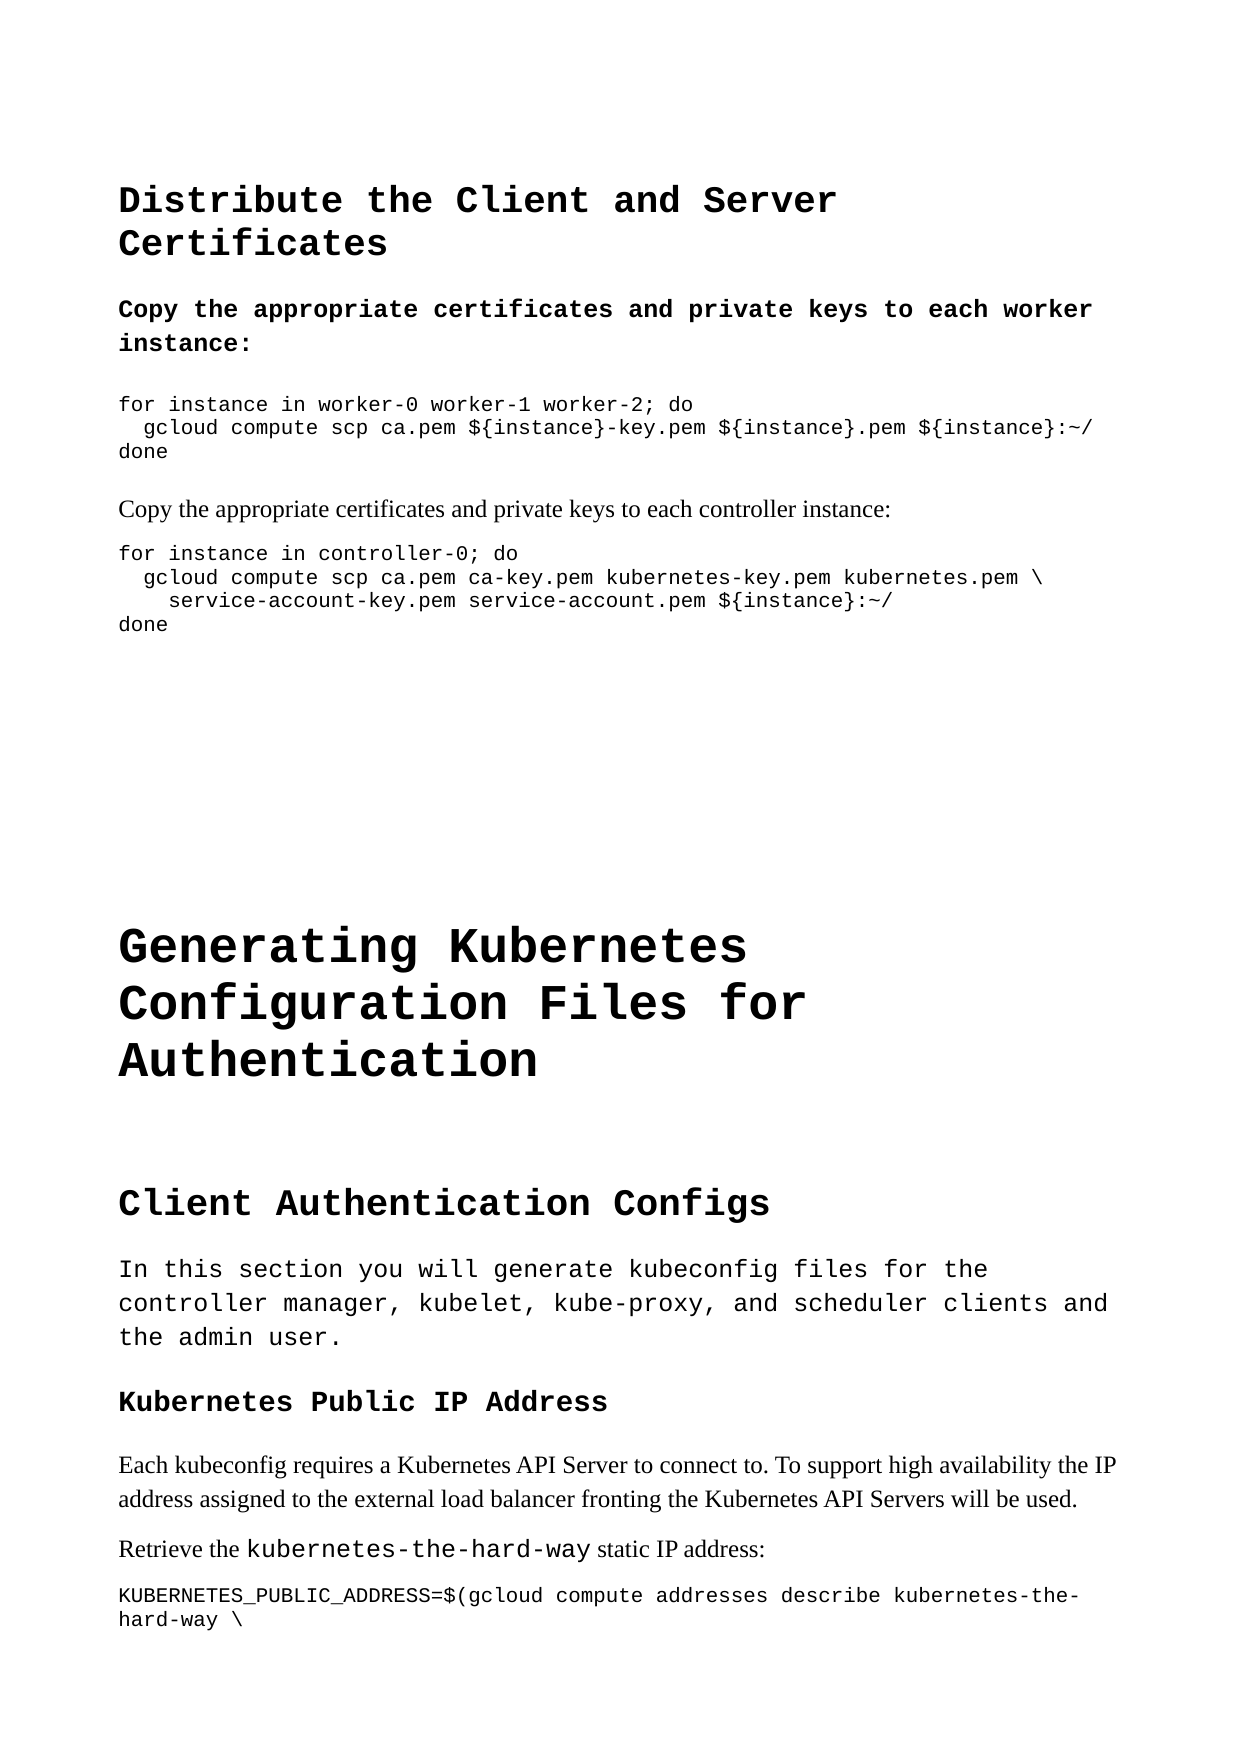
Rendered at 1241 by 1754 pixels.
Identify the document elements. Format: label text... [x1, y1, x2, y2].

text gcloud compute scp ca.pem ${instance}-key.pem ${instance}.pem ${instance}:~/ [118, 417, 1122, 441]
text KUBERNETES_PUBLIC_ADDRESS=$(gcloud compute addresses describe kubernetes-the-hard-way \ [118, 1585, 1122, 1632]
subtitle Generating Kubernetes Configuration Files for Authentication [118, 921, 1122, 1091]
subtitle Client Authentication Configs [118, 1184, 1122, 1227]
text Copy the appropriate certificates and private keys to each worker instance: [118, 296, 1122, 358]
text Each kubeconfig requires a Kubernetes API Server to connect to. To support high availability the IP address assigned to the external load balancer fronting the Kubernetes API Servers will be used. [118, 1450, 1122, 1513]
text In this section you will generate kubeconfig files for the controller manager, kubelet, kube-proxy, and scheduler clients and the admin user. [118, 1256, 1122, 1352]
text for instance in worker-0 worker-1 worker-2; do [118, 393, 1122, 417]
text for instance in controller-0; do [118, 543, 1122, 567]
text service-account-key.pem service-account.pem ${instance}:~/ [118, 590, 1122, 614]
text done [118, 614, 1122, 638]
text done [118, 441, 1122, 464]
text gcloud compute scp ca.pem ca-key.pem kubernetes-key.pem kubernetes.pem \ [118, 567, 1122, 590]
text Copy the appropriate certificates and private keys to each controller instance: [118, 494, 1122, 523]
text Retrieve the kubernetes-the-hard-way static IP address: [118, 1534, 1122, 1564]
subtitle Distribute the Client and Server Certificates [118, 182, 1122, 267]
subtitle Kubernetes Public IP Address [118, 1388, 1122, 1421]
